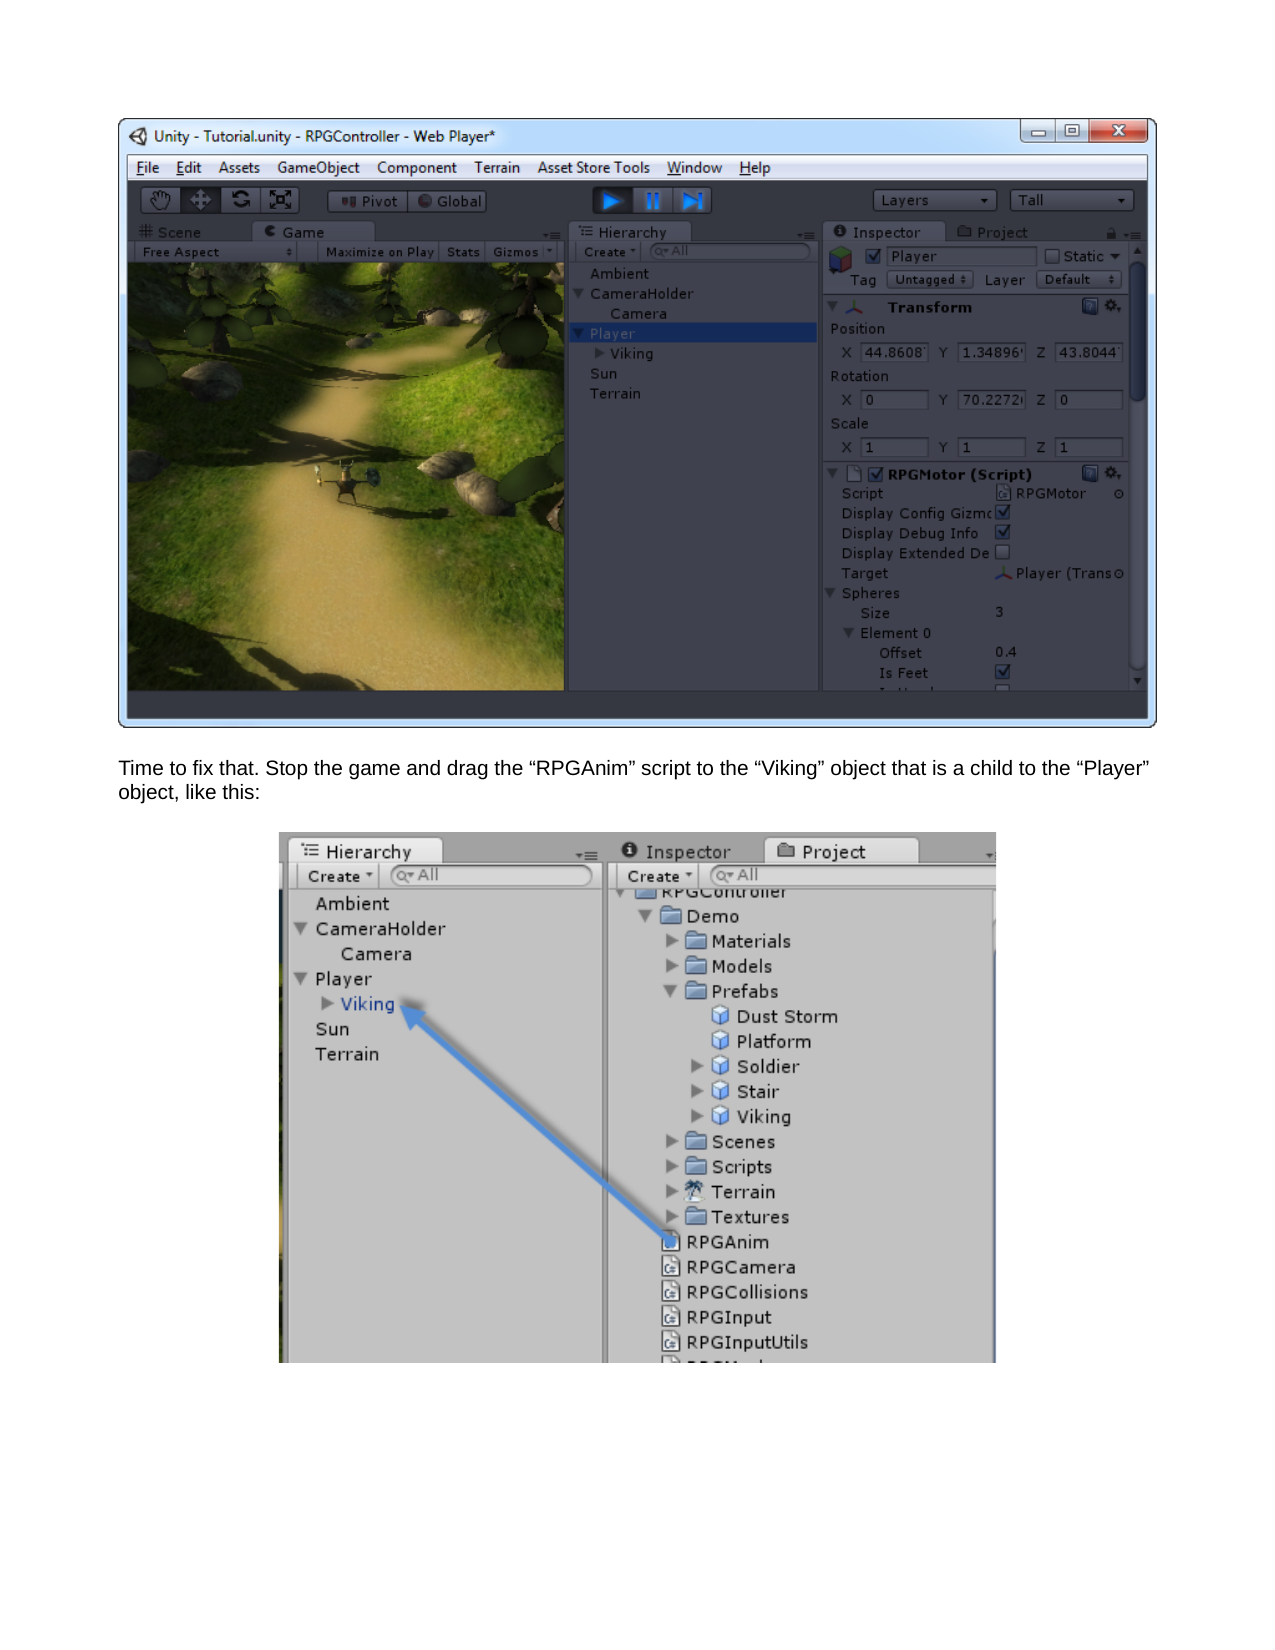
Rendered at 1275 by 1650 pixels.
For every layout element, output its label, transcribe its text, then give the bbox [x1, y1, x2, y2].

picture [118, 118, 1157, 728]
picture [278, 832, 997, 1363]
text Time to fix that. Stop the game and drag the “RPGAnim” script to the “Viking” object that is a child to the “Player” object, like this: [118, 756, 1157, 804]
